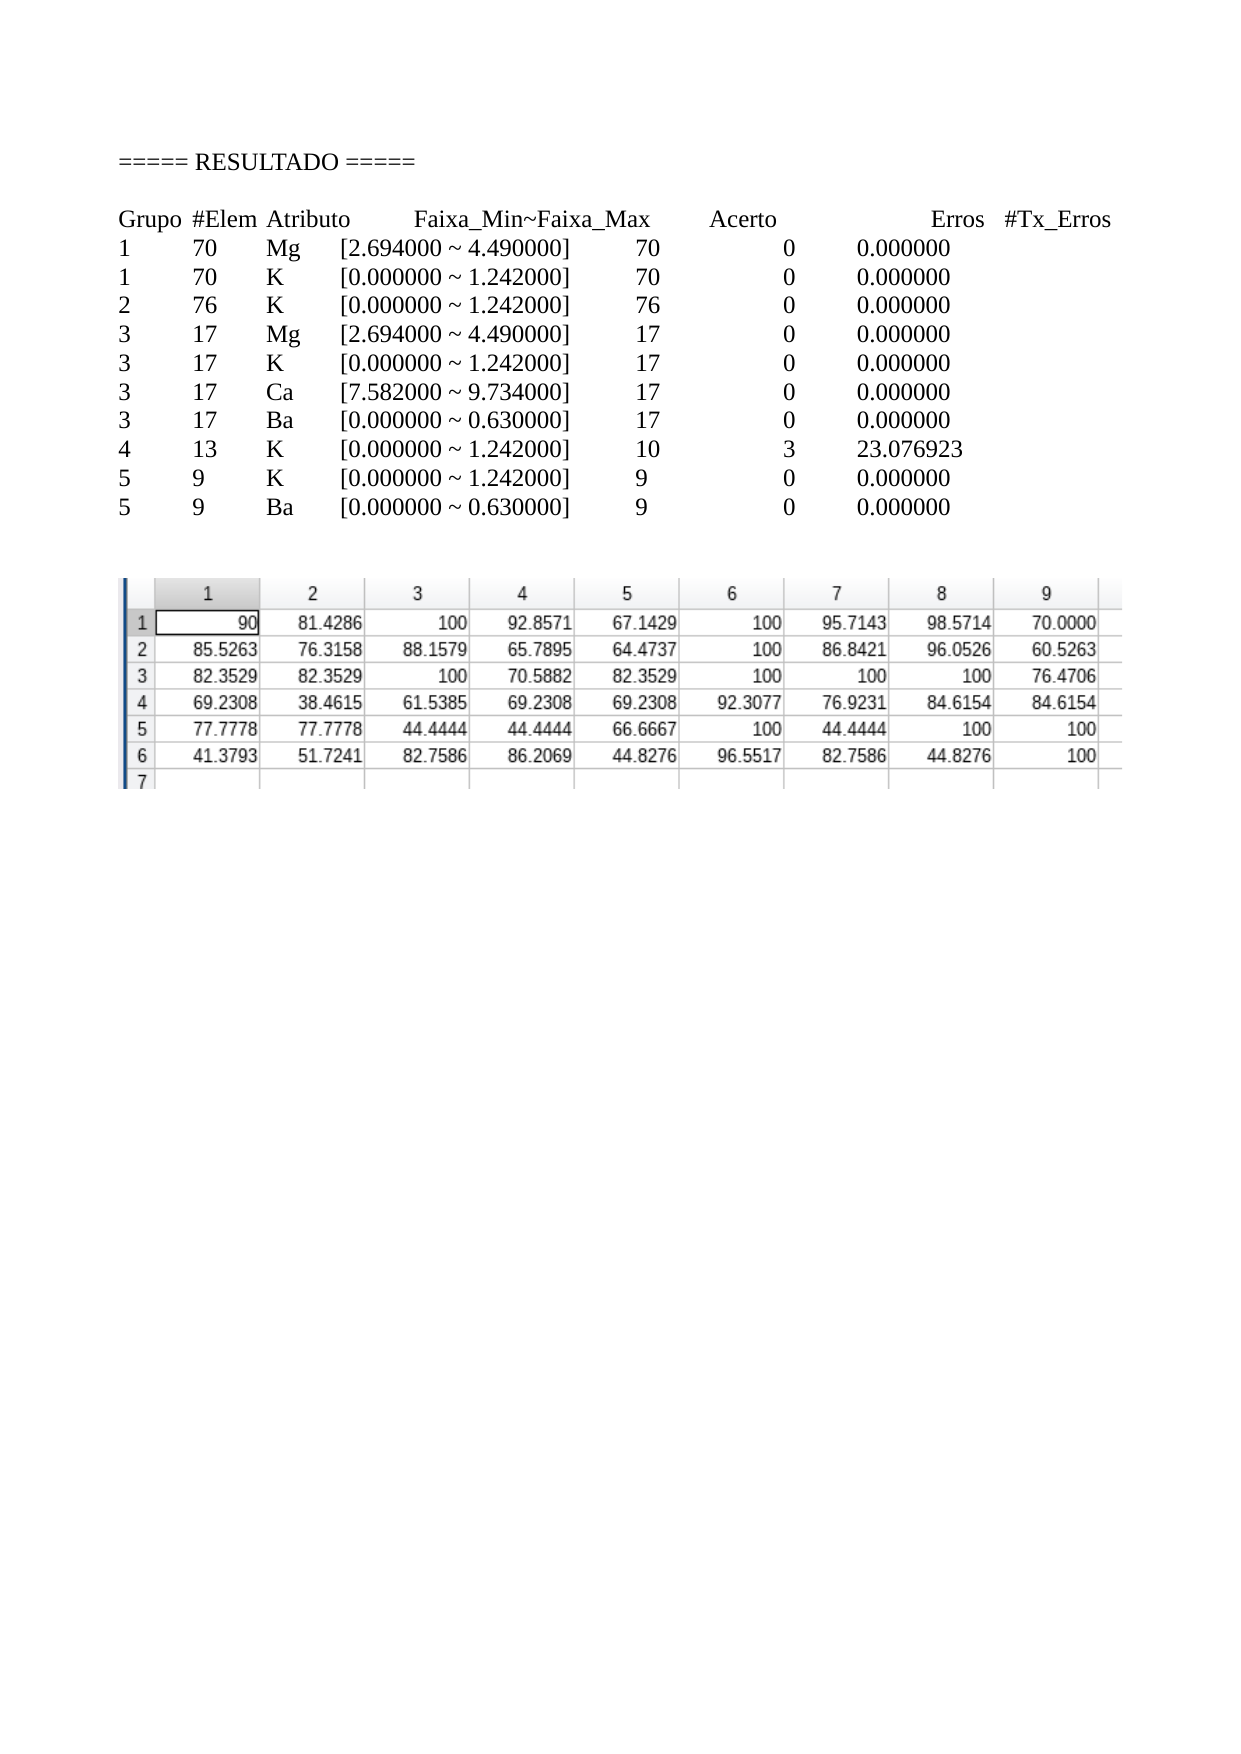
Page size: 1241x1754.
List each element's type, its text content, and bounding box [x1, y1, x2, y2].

text 4 13 K [0.000000 ~ 1.242000] 10 3 23.076923 [118, 434, 1122, 463]
text 3 17 Ca [7.582000 ~ 9.734000] 17 0 0.000000 [118, 377, 1122, 406]
text ===== RESULTADO ===== [118, 147, 1122, 176]
text 2 76 K [0.000000 ~ 1.242000] 76 0 0.000000 [118, 291, 1122, 319]
text 3 17 Ba [0.000000 ~ 0.630000] 17 0 0.000000 [118, 406, 1122, 434]
text 5 9 K [0.000000 ~ 1.242000] 9 0 0.000000 [118, 463, 1122, 492]
text 1 70 K [0.000000 ~ 1.242000] 70 0 0.000000 [118, 262, 1122, 291]
text 3 17 Mg [2.694000 ~ 4.490000] 17 0 0.000000 [118, 319, 1122, 348]
picture [118, 578, 1123, 789]
text 1 70 Mg [2.694000 ~ 4.490000] 70 0 0.000000 [118, 233, 1122, 262]
text 3 17 K [0.000000 ~ 1.242000] 17 0 0.000000 [118, 348, 1122, 377]
text Grupo #Elem Atributo Faixa_Min~Faixa_Max Acerto Erros #Tx_Erros [118, 204, 1122, 233]
text 5 9 Ba [0.000000 ~ 0.630000] 9 0 0.000000 [118, 492, 1122, 521]
